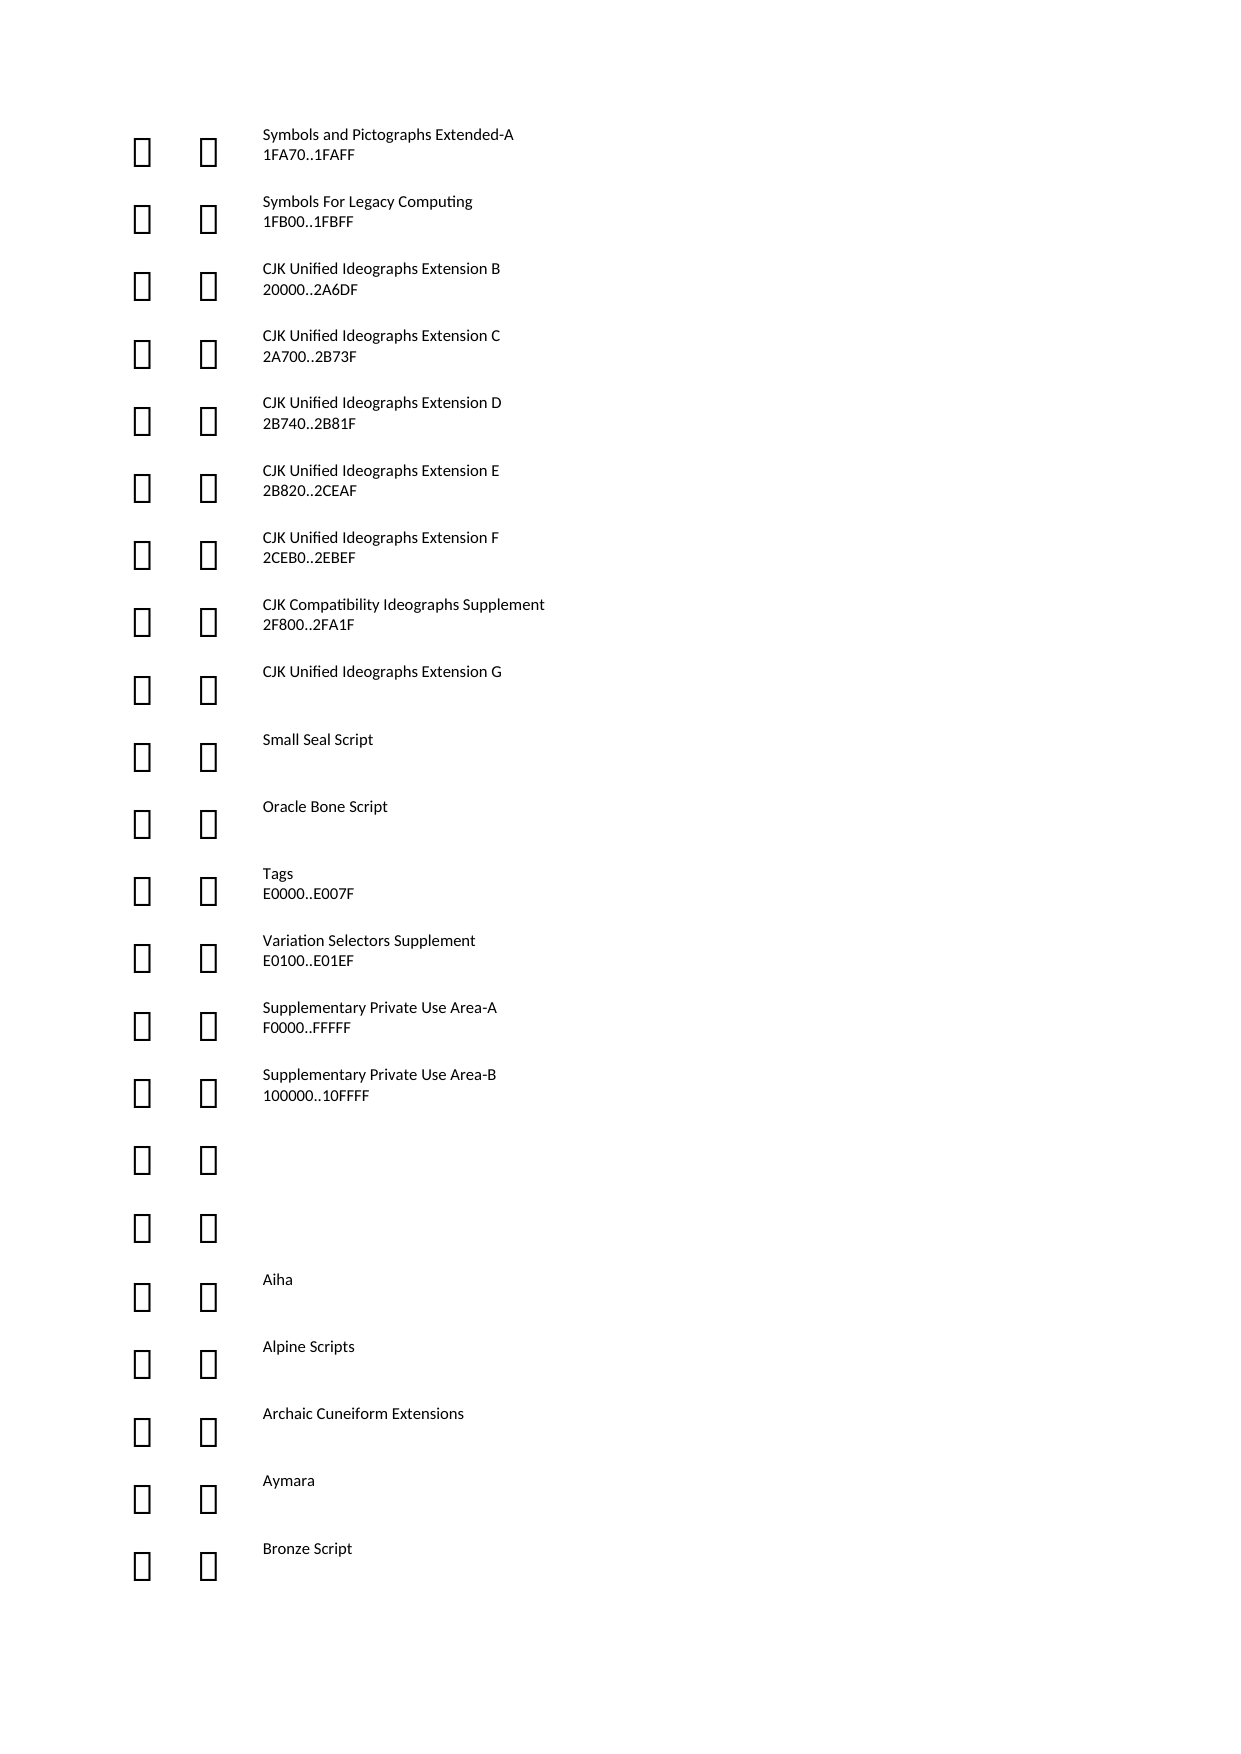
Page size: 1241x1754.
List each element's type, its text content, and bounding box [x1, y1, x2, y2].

table_cell 󷎥 [118, 1195, 184, 1263]
table_cell Small Seal Script [251, 723, 643, 790]
table_cell 󷕳 [185, 1263, 251, 1330]
table_cell Aiha [251, 1263, 643, 1330]
table_cell Supplementary Private Use Area-A F0000..FFFFF [251, 992, 643, 1059]
table_cell Archaic Cuneiform Extensions [251, 1398, 643, 1465]
table_cell 󷎠 [118, 1532, 184, 1599]
table_cell 󷕴 [185, 1330, 251, 1398]
table_cell 󷗤 [118, 656, 184, 723]
table_cell 󷗙 [185, 185, 251, 252]
table_cell 󷗘 [118, 185, 184, 252]
table_cell 󷗧 [185, 118, 251, 185]
table_cell [251, 1126, 643, 1194]
table_cell 󷕬 [185, 992, 251, 1059]
table_cell 󷍣 [118, 320, 184, 387]
table_cell 󷖠 [185, 1532, 251, 1599]
table_cell 󷕣 [185, 320, 251, 387]
table_cell 󷍨 [118, 723, 184, 790]
table_cell 󷕦 [185, 521, 251, 588]
table_cell 󷍶 [118, 1465, 184, 1532]
table_cell 󷍤 [118, 387, 184, 454]
table_cell 󷍥 [118, 454, 184, 521]
table_cell CJK Unified Ideographs Extension G [251, 656, 643, 723]
table_cell 󷕨 [185, 723, 251, 790]
table_cell Symbols and Pictographs Extended-A 1FA70..1FAFF [251, 118, 643, 185]
table_cell CJK Unified Ideographs Extension B 20000..2A6DF [251, 253, 643, 320]
table_cell 󷍬 [118, 992, 184, 1059]
table_cell 󷍳 [118, 1263, 184, 1330]
table_cell 󷕮 [185, 1126, 251, 1194]
table_cell 󷕧 [185, 589, 251, 656]
table_cell 󷍪 [118, 857, 184, 924]
table_cell 󷍮 [118, 1126, 184, 1194]
table_cell 󷗥 [185, 656, 251, 723]
table_cell 󷕭 [185, 1059, 251, 1126]
table_cell 󷍫 [118, 924, 184, 992]
table_cell 󷕫 [185, 924, 251, 992]
table_cell Alpine Scripts [251, 1330, 643, 1398]
table_cell Oracle Bone Script [251, 790, 643, 857]
table_cell 󷍭 [118, 1059, 184, 1126]
table_cell CJK Unified Ideographs Extension E 2B820..2CEAF [251, 454, 643, 521]
table_cell CJK Unified Ideographs Extension F 2CEB0..2EBEF [251, 521, 643, 588]
table_cell Variation Selectors Supplement E0100..E01EF [251, 924, 643, 992]
table_cell 󷗦 [118, 118, 184, 185]
table_cell 󷕥 [185, 454, 251, 521]
table_cell 󷍴 [118, 1330, 184, 1398]
table_cell 󷕩 [185, 790, 251, 857]
table_cell Bronze Script [251, 1532, 643, 1599]
table_cell Symbols For Legacy Computing 1FB00..1FBFF [251, 185, 643, 252]
table_cell 󷕪 [185, 857, 251, 924]
table_cell 󷕢 [185, 253, 251, 320]
table_cell CJK Unified Ideographs Extension C 2A700..2B73F [251, 320, 643, 387]
table_cell Supplementary Private Use Area-B 100000..10FFFF [251, 1059, 643, 1126]
table_cell 󷕤 [185, 387, 251, 454]
table_cell CJK Compatibility Ideographs Supplement 2F800..2FA1F [251, 589, 643, 656]
table_cell [251, 1195, 643, 1263]
table_cell CJK Unified Ideographs Extension D 2B740..2B81F [251, 387, 643, 454]
table_cell 󷕵 [185, 1398, 251, 1465]
table_cell 󷍢 [118, 253, 184, 320]
table_cell 󷍧 [118, 589, 184, 656]
table_cell 󷍦 [118, 521, 184, 588]
table_cell Tags E0000..E007F [251, 857, 643, 924]
table_cell 󷕶 [185, 1465, 251, 1532]
table_cell 󷖥 [185, 1195, 251, 1263]
table_cell 󷍵 [118, 1398, 184, 1465]
table_cell Aymara [251, 1465, 643, 1532]
table_cell 󷍩 [118, 790, 184, 857]
